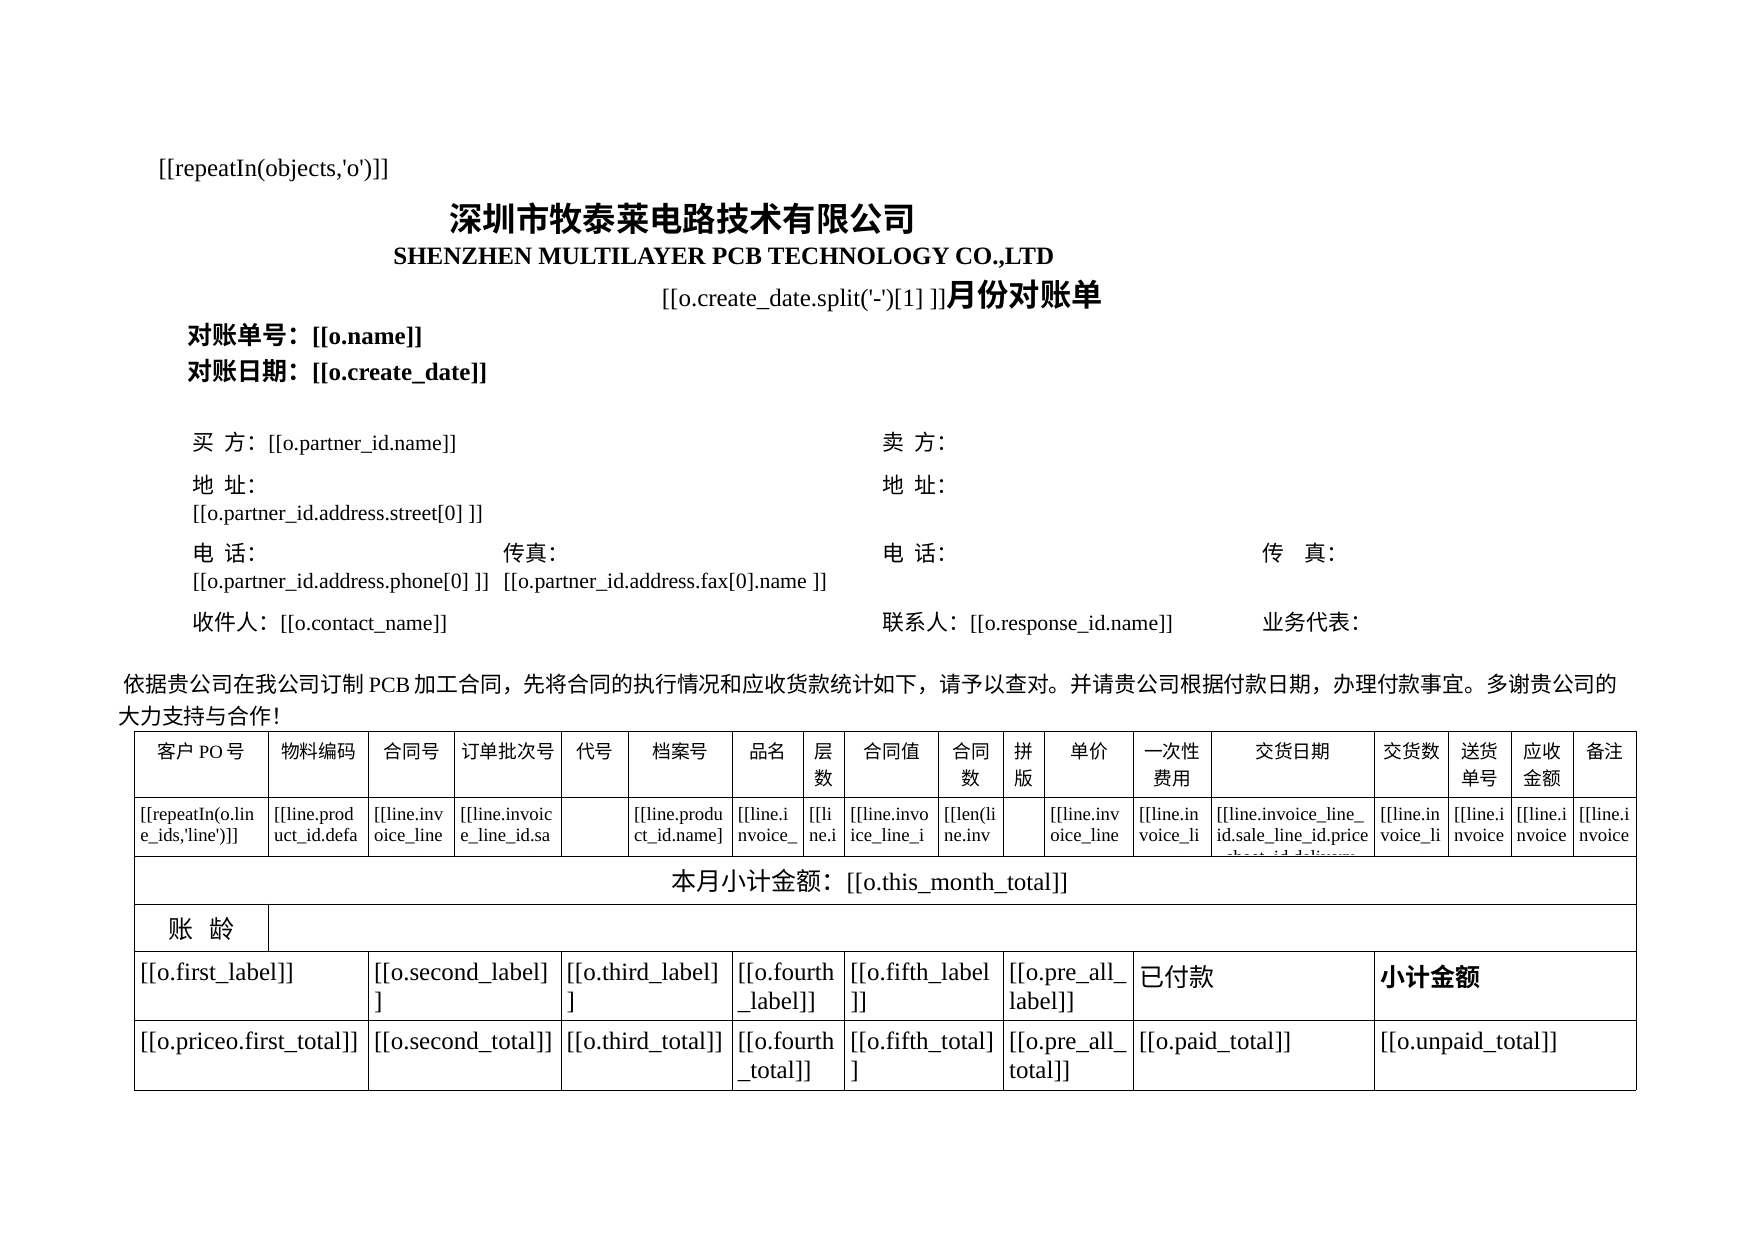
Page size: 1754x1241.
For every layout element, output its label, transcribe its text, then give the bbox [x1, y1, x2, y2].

table_header 客户PO号 [135, 732, 268, 797]
table_cell [[o.third_label]] [562, 952, 732, 1020]
table_header [499, 420, 877, 462]
table_header [[repeatIn(objects,'o')]] [153, 148, 1603, 187]
table_cell 电 话：[[o.partner_id.address.phone[0] ]] [188, 531, 498, 599]
table_header 拼版 [1004, 732, 1044, 797]
table_header 送货单号 [1449, 732, 1511, 797]
table_cell [[line.invoice_line_id.sale_line_id.price_sheet_id.delivery_date.split(' ')[0] ]] [1212, 798, 1374, 856]
table_cell [[line.invoice_line_id.sale_line_id.order_id.amount_untaxed]] [845, 798, 938, 856]
table_cell [[line.invoice_line_id.quantity]] [1375, 798, 1448, 856]
table_cell 传真：[[o.partner_id.address.fax[0].name ]] [499, 531, 877, 599]
table_cell [[o.priceo.first_total]] [135, 1021, 368, 1089]
table_header 合同值 [845, 732, 938, 797]
table_cell [[line.product_id.name]] [629, 798, 732, 856]
table_cell [[line.invoice_line_id.sale_line_id.price_unit]] [1045, 798, 1133, 856]
table_cell [[o.pre_all_total]] [1004, 1021, 1133, 1089]
table_header 层数 [804, 732, 844, 797]
table_header 应收金额 [1512, 732, 1573, 797]
table_cell [[o.second_total]] [369, 1021, 561, 1089]
table_header 交货日期 [1212, 732, 1374, 797]
table_cell [[o.third_total]] [562, 1021, 732, 1089]
table_cell 地 址： [878, 463, 1257, 530]
table_header 卖 方： [878, 420, 1257, 462]
table_cell [[line.invoice_line_id.picking_id.name]] [1449, 798, 1511, 856]
table_cell [1258, 463, 1609, 530]
table_cell [153, 188, 181, 419]
table_header 买 方：[[o.partner_id.name]] [188, 420, 498, 462]
table_cell [[o.paid_total]] [1134, 1021, 1374, 1089]
table_header 备注 [1574, 732, 1636, 797]
table_header 合同数 [939, 732, 1003, 797]
table_cell [[o.second_label]] [369, 952, 561, 1020]
table_cell 地 址：[[o.partner_id.address.street[0] ]] [188, 463, 498, 530]
table_cell [[o.fifth_label]] [845, 952, 1003, 1020]
table_cell [[line.invoice_line_id.sale_line_id.name]] [455, 798, 561, 856]
table_cell [[line.invoice_line_id.sale_line_id.price_sheet_id.pcb_info_id.custmer_goodscode]] [733, 798, 803, 856]
table_cell 本月小计金额：[[o.this_month_total]] [135, 857, 1636, 903]
table_cell 小计金额 [1375, 952, 1636, 1020]
table_cell [499, 600, 877, 642]
table_header 单价 [1045, 732, 1133, 797]
table_cell [[line.invoice_line_id.note]] [1574, 798, 1636, 856]
table_header 合同号 [369, 732, 454, 797]
table_cell [[o.first_label]] [135, 952, 368, 1020]
table_header 订单批次号 [455, 732, 561, 797]
table_cell [[line.invoice_line_id.sale_line_id.price_sheet_id.pcb_info_id.layer_count]] [804, 798, 844, 856]
table_header 一次性费用 [1134, 732, 1211, 797]
text 依据贵公司在我公司订制PCB加工合同，先将合同的执行情况和应收货款统计如下，请予以查对。并请贵公司根据付款日期，办理付款事宜。多谢贵公司的大力支持与合作！ [118, 667, 1636, 731]
table_cell [269, 905, 1636, 951]
table_cell [[o.fourth_total]] [733, 1021, 844, 1089]
table_cell [[o.pre_all_label]] [1004, 952, 1133, 1020]
table_cell 已付款 [1134, 952, 1374, 1020]
table_header [1258, 420, 1609, 462]
table_cell [[line.product_id.default_code]] [269, 798, 368, 856]
table_cell [[o.unpaid_total]] [1375, 1021, 1636, 1089]
table_cell [[line.invoice_line_id.price_subtotal]] [1512, 798, 1573, 856]
table_cell [1004, 798, 1044, 856]
table_cell [499, 463, 877, 530]
table_cell [[o.fourth_label]] [733, 952, 844, 1020]
table_cell [[len(line.invoice_line_id.sale_line_id.order_id.abstract_line_ids)]] [939, 798, 1003, 856]
table_cell 业务代表： [1258, 600, 1609, 642]
table_cell [[line.invoice_line_id.sale_line_id.cost_once]] [1134, 798, 1211, 856]
table_cell 电 话： [878, 531, 1257, 599]
table_cell 联系人：[[o.response_id.name]] [878, 600, 1257, 642]
table_header 品名 [733, 732, 803, 797]
table_header 交货数 [1375, 732, 1448, 797]
table_cell [[repeatIn(o.line_ids,'line')]] [135, 798, 268, 856]
table_cell [562, 798, 628, 856]
table_cell 深圳市牧泰莱电路技术有限公司 SHENZHEN MULTILAYER PCB TECHNOLOGY CO.,LTD [[o.create_date.split('-')[1] ]]月份对账单 对账单号：[[o.name]] 对账日期：[[o.create_date]] [182, 188, 1603, 419]
table_header 代号 [562, 732, 628, 797]
table_header 档案号 [629, 732, 732, 797]
table_cell [[line.invoice_line_id.sale_line_id.order_id.name]] [369, 798, 454, 856]
table_cell 收件人：[[o.contact_name]] [188, 600, 498, 642]
table_cell 账 龄 [135, 905, 268, 951]
table_cell [[o.fifth_total]] [845, 1021, 1003, 1089]
table_header 物料编码 [269, 732, 368, 797]
table_cell 传 真： [1258, 531, 1609, 599]
